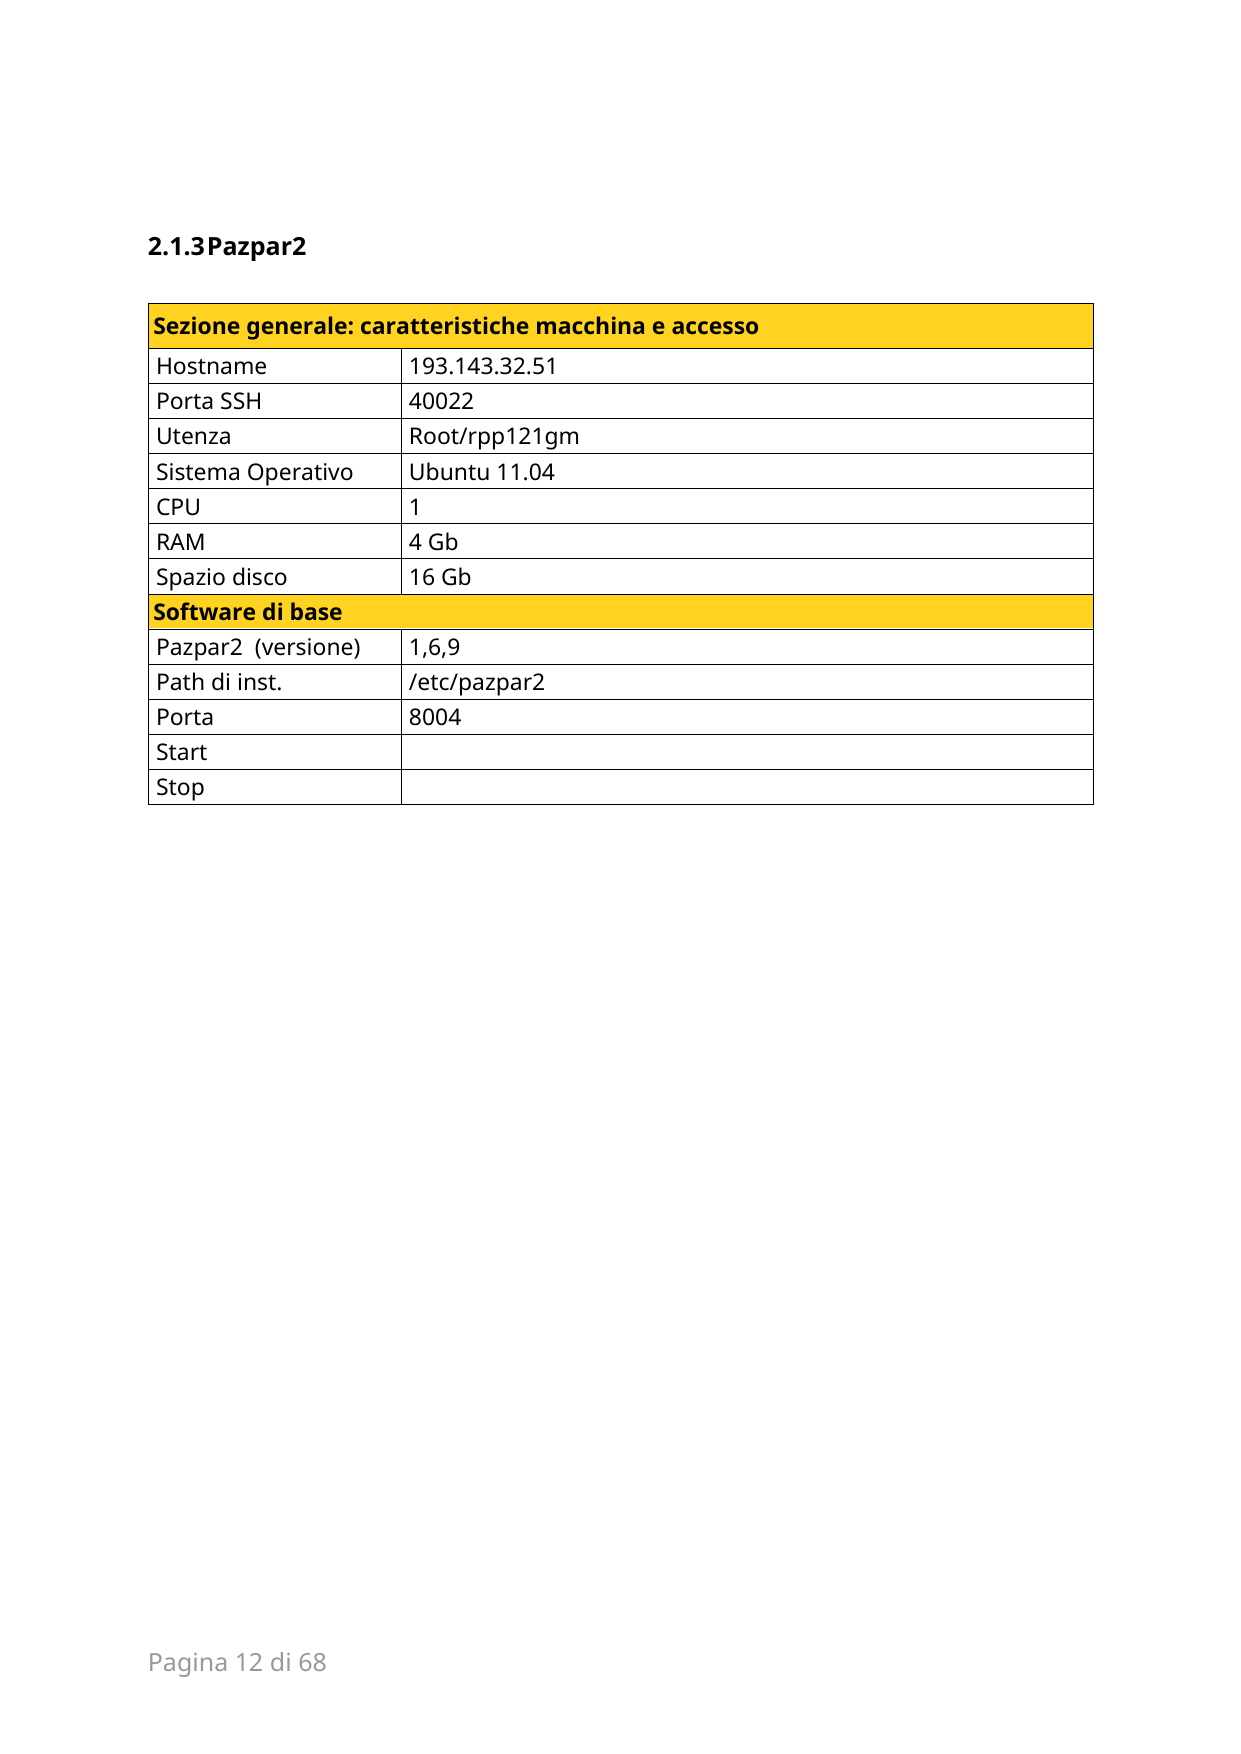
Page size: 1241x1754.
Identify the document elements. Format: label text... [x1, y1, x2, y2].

table_cell Hostname [149, 349, 401, 383]
table_cell Ubuntu 11.04 [402, 454, 1093, 488]
table_cell [402, 735, 1093, 769]
table_cell Porta [149, 700, 401, 734]
table_cell 16 Gb [402, 559, 1093, 593]
table_cell Software di base [149, 595, 1093, 628]
table_cell Start [149, 735, 401, 769]
table_cell Stop [149, 770, 401, 804]
table_cell Utenza [149, 419, 401, 453]
table_cell Pazpar2 (versione) [149, 630, 401, 664]
table_cell 4 Gb [402, 524, 1093, 558]
table_cell RAM [149, 524, 401, 558]
table_cell Spazio disco [149, 559, 401, 593]
table_cell 40022 [402, 384, 1093, 418]
table_cell /etc/pazpar2 [402, 665, 1093, 699]
table_cell Sistema Operativo [149, 454, 401, 488]
table_cell Path di inst. [149, 665, 401, 699]
subtitle Pazpar2 [148, 228, 1093, 263]
table_cell Porta SSH [149, 384, 401, 418]
table_cell 1 [402, 489, 1093, 523]
table_cell 1,6,9 [402, 630, 1093, 664]
table_cell 193.143.32.51 [402, 349, 1093, 383]
table_header Sezione generale: caratteristiche macchina e accesso [149, 304, 1093, 348]
table_cell Root/rpp121gm [402, 419, 1093, 453]
table_cell [402, 770, 1093, 804]
table_cell 8004 [402, 700, 1093, 734]
table_cell CPU [149, 489, 401, 523]
